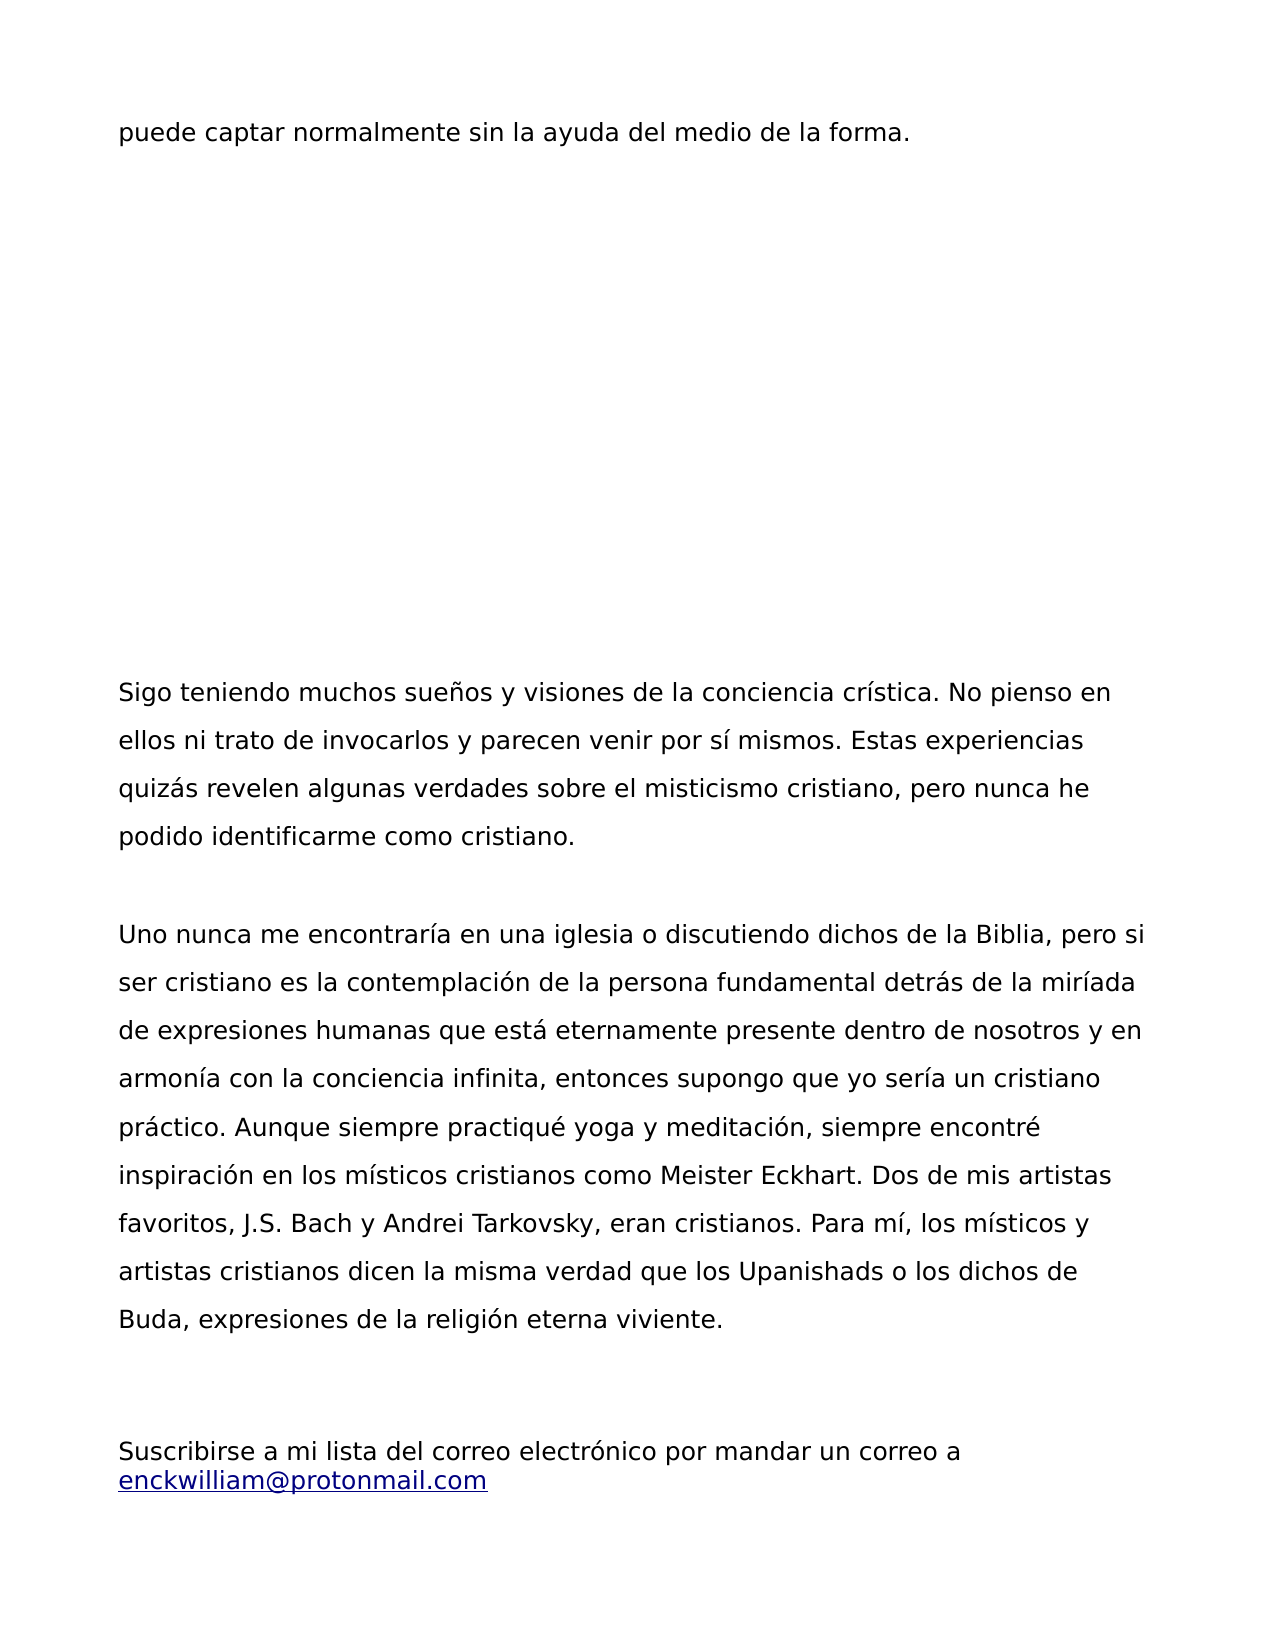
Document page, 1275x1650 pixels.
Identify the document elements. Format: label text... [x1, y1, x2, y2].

text Sigo teniendo muchos sueños y visiones de la conciencia crística. No pienso en ellos ni trato de invocarlos y parecen venir por sí mismos. Estas experiencias quizás revelen algunas verdades sobre el misticismo cristiano, pero nunca he podido identificarme como cristiano. [118, 678, 1157, 851]
text Uno nunca me encontraría en una iglesia o discutiendo dichos de la Biblia, pero si ser cristiano es la contemplación de la persona fundamental detrás de la miríada de expresiones humanas que está eternamente presente dentro de nosotros y en armonía con la conciencia infinita, entonces supongo que yo sería un cristiano práctico. Aunque siempre practiqué yoga y meditación, siempre encontré inspiración en los místicos cristianos como Meister Eckhart. Dos de mis artistas favoritos, J.S. Bach y Andrei Tarkovsky, eran cristianos. Para mí, los místicos y artistas cristianos dicen la misma verdad que los Upanishads o los dichos de Buda, expresiones de la religión eterna viviente. [118, 920, 1157, 1334]
text puede captar normalmente sin la ayuda del medio de la forma. [118, 118, 1157, 609]
text Suscribirse a mi lista del correo electrónico por mandar un correo a enckwilliam@protonmail.com [118, 1378, 1157, 1524]
